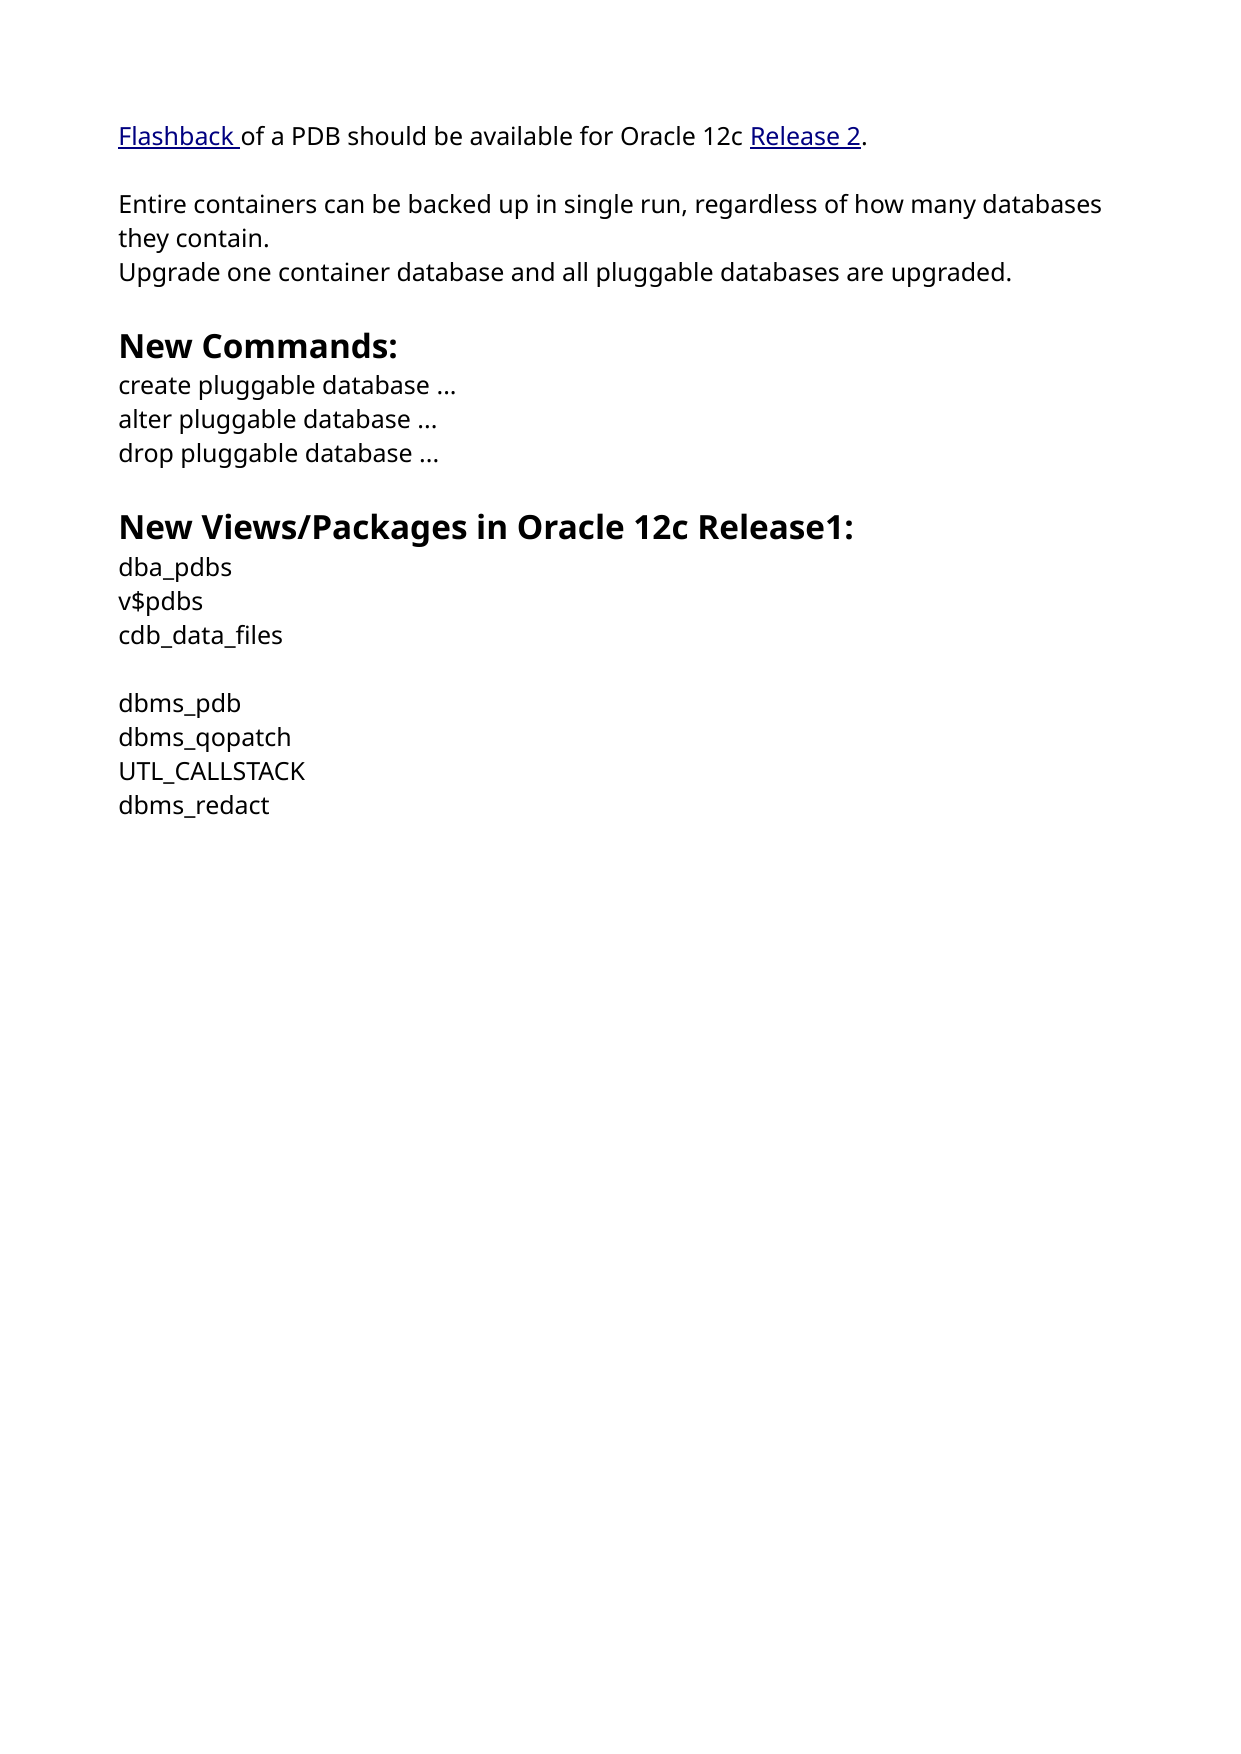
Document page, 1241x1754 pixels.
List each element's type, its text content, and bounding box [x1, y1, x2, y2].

text Flashback of a PDB should be available for Oracle 12c Release 2. Entire containers can be backed up in single run, regardless of how many databases they contain. Upgrade one container database and all pluggable databases are upgraded. New Commands: create pluggable database ... alter pluggable database ... drop pluggable database ... New Views/Packages in Oracle 12c Release1: dba_pdbs v$pdbs cdb_data_files dbms_pdb dbms_qopatch UTL_CALLSTACK dbms_redact [118, 118, 1122, 822]
